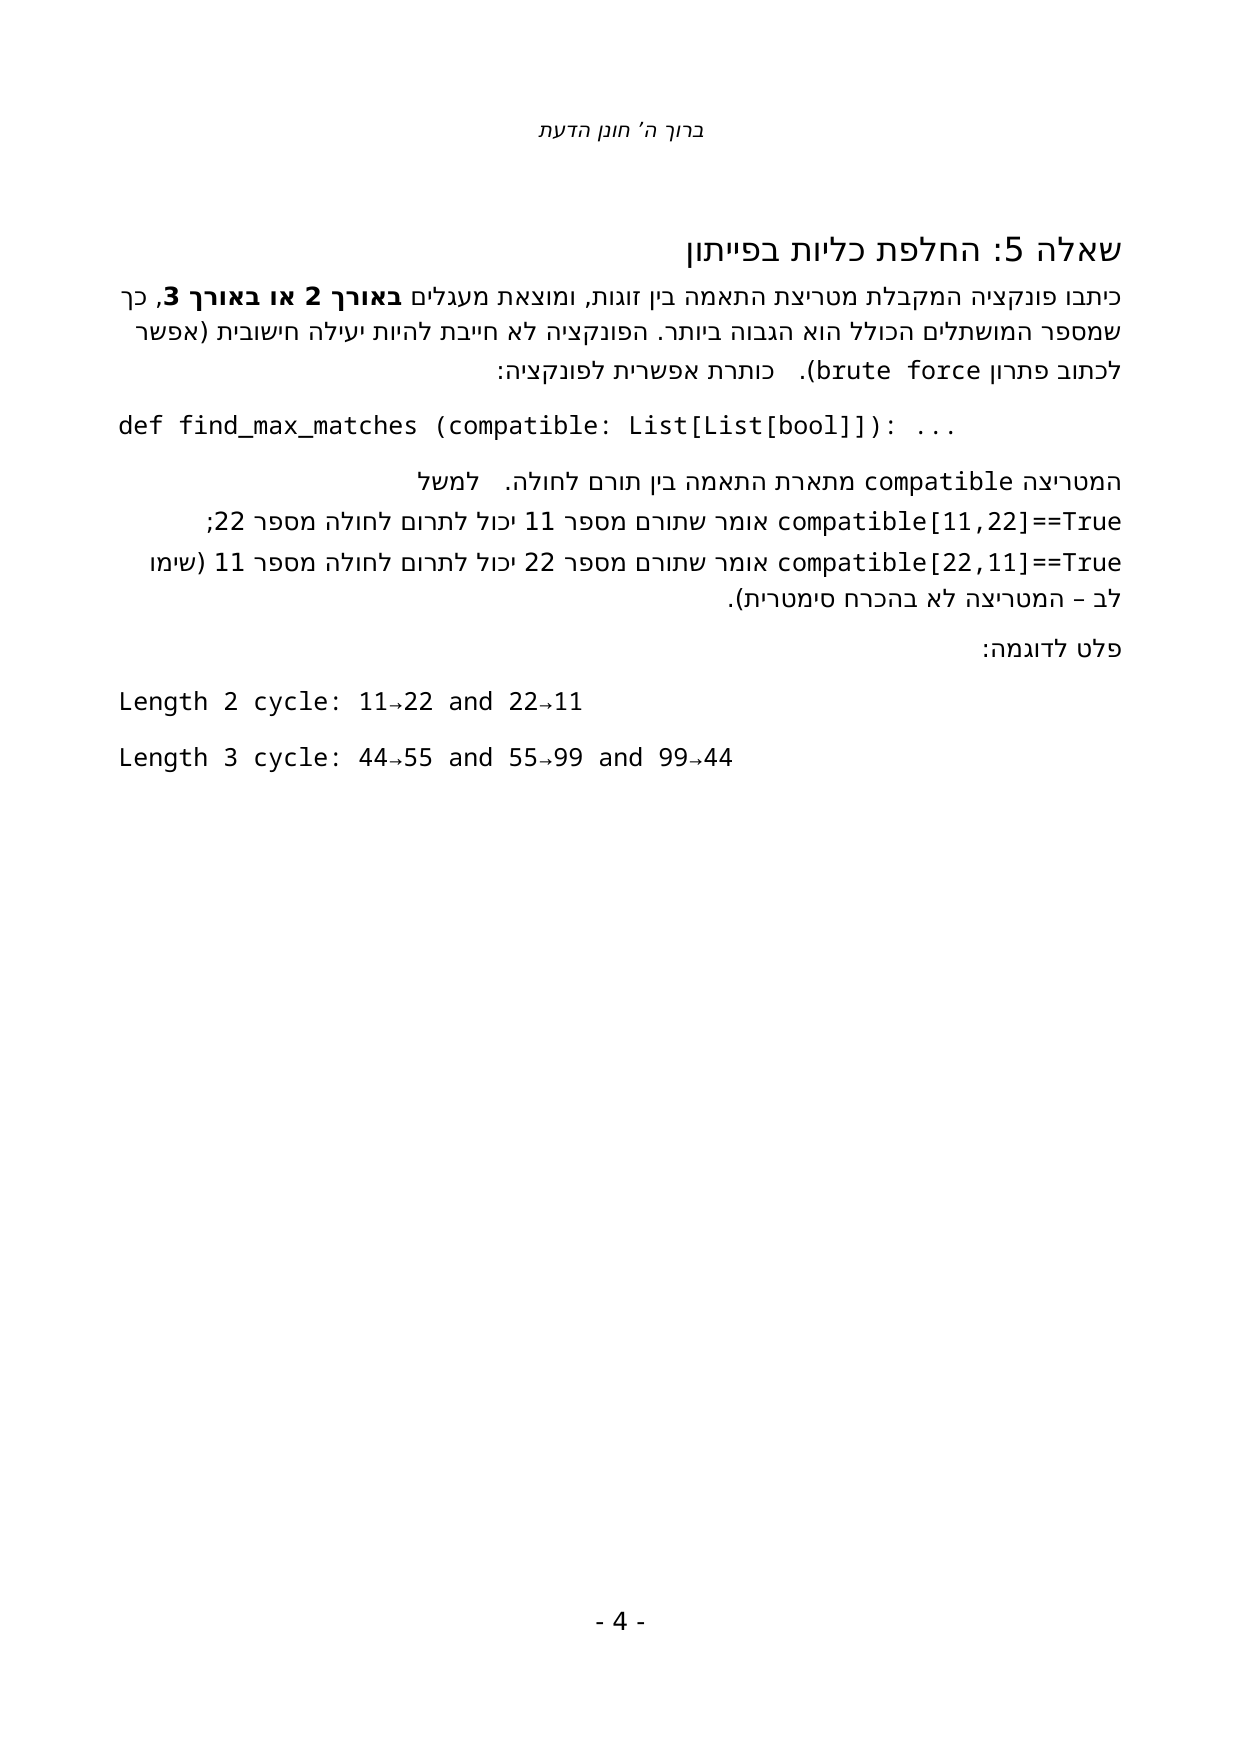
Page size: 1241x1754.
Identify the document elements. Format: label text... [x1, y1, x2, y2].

subtitle שאלה 5: החלפת כליות בפייתון [118, 231, 1122, 270]
text Length 3 cycle: 44→55 and 55→99 and 99→44 [118, 739, 1122, 773]
text Length 2 cycle: 11→22 and 22→11 [118, 684, 1122, 718]
text המטריצה compatible מתארת התאמה בין תורם לחולה. למשל compatible[11,22]==True אומר שתורם מספר 11 יכול לתרום לחולה מספר 22; compatible[22,11]==True אומר שתורם מספר 22 יכול לתרום לחולה מספר 11 (שימו לב – המטריצה לא בהכרח סימטרית). [118, 463, 1122, 614]
text def find_max_matches (compatible: List[List[bool]]): ... [118, 408, 1122, 442]
text פלט לדוגמה: [118, 634, 1122, 663]
text כיתבו פונקציה המקבלת מטריצת התאמה בין זוגות, ומוצאת מעגלים באורך 2 או באורך 3, כך שמספר המושתלים הכולל הוא הגבוה ביותר. הפונקציה לא חייבת להיות יעילה חישובית (אפשר לכתוב פתרון brute force). כותרת אפשרית לפונקציה: [118, 282, 1122, 386]
